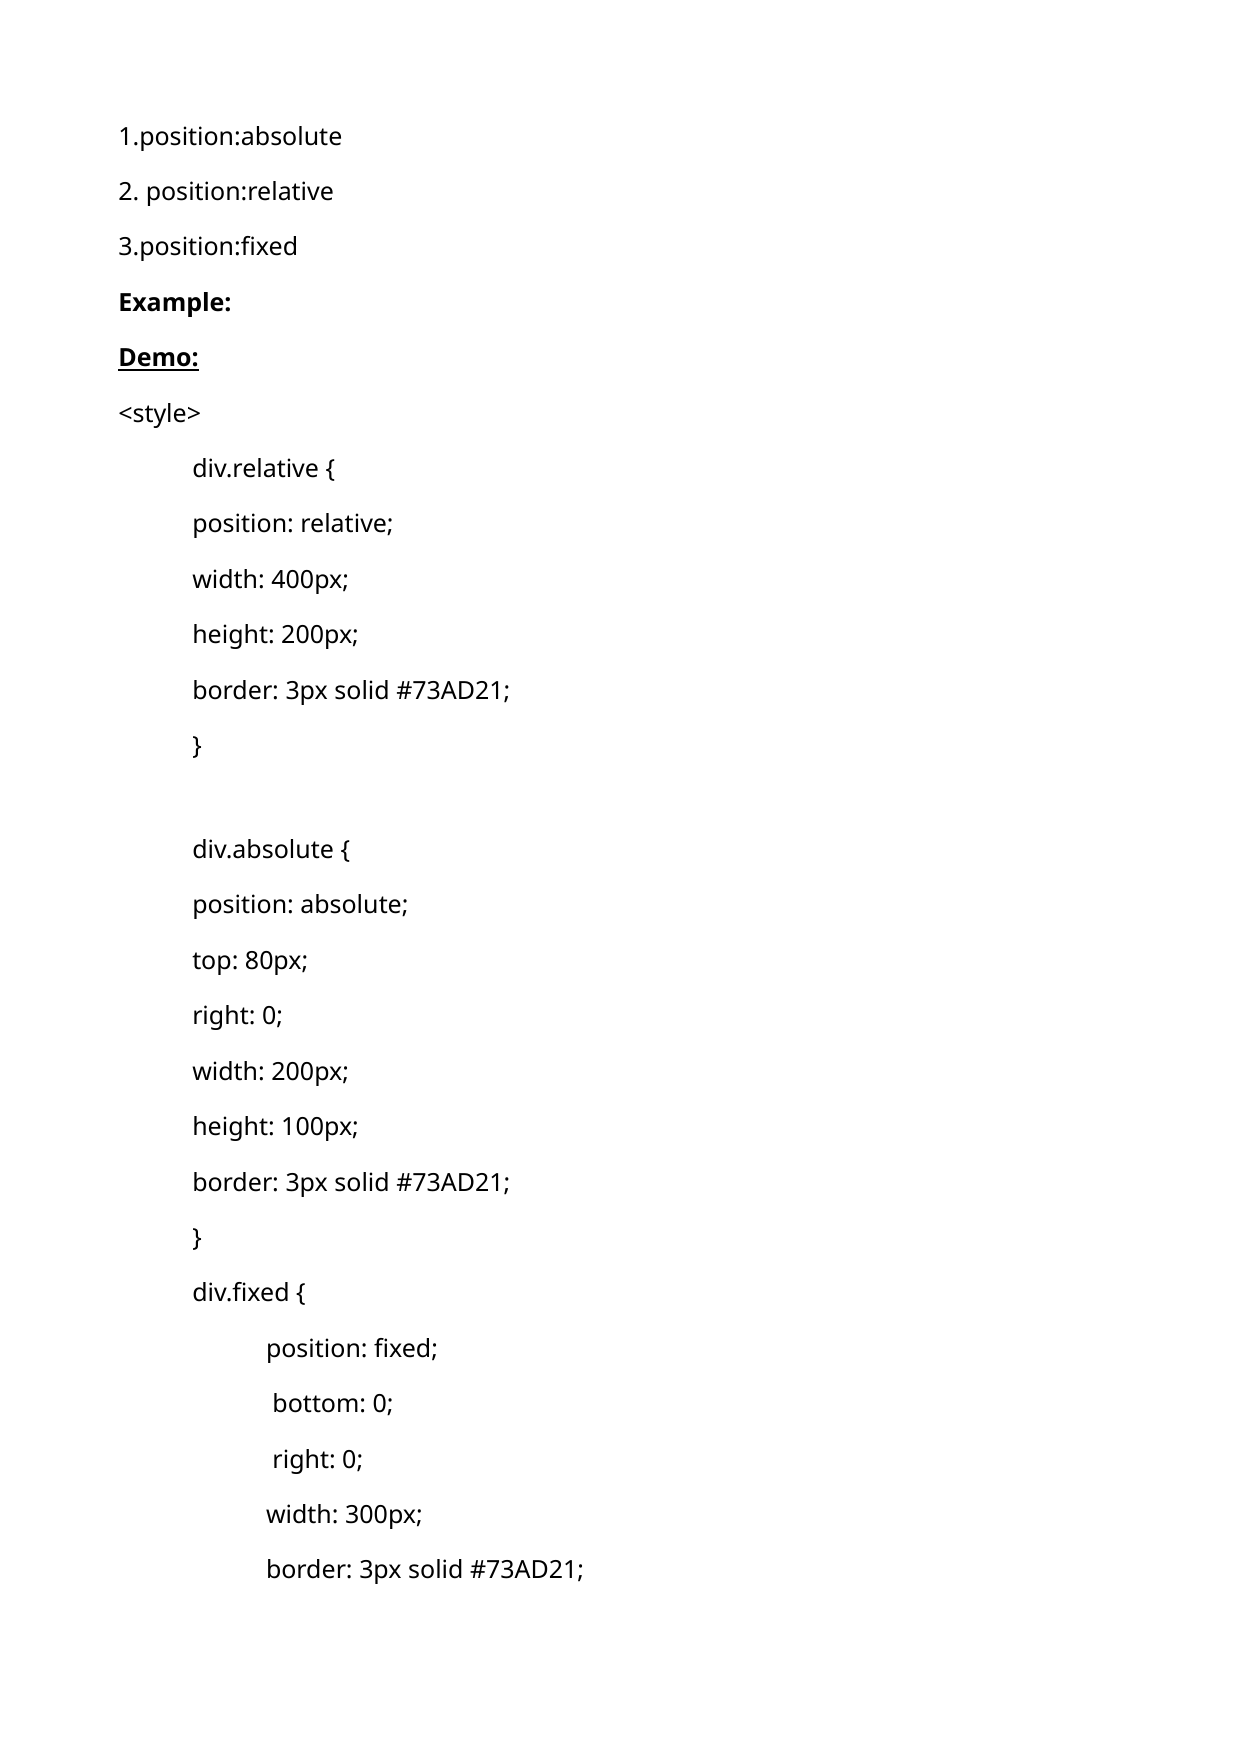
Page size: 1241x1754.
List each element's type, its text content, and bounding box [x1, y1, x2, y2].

text border: 3px solid #73AD21; [118, 1164, 1122, 1198]
text 2. position:relative [118, 173, 1122, 208]
text width: 400px; [118, 561, 1122, 596]
text Demo: [118, 340, 1122, 374]
text } [118, 728, 1122, 762]
text div.absolute { [118, 832, 1122, 866]
text right: 0; [118, 998, 1122, 1032]
text bottom: 0; [118, 1386, 1122, 1420]
text width: 300px; [118, 1497, 1122, 1531]
text <style> [118, 395, 1122, 429]
text div.relative { [118, 451, 1122, 485]
text border: 3px solid #73AD21; [118, 672, 1122, 706]
text div.fixed { [118, 1275, 1122, 1309]
text width: 200px; [118, 1053, 1122, 1087]
text 3.position:fixed [118, 229, 1122, 263]
text position: relative; [118, 506, 1122, 540]
text top: 80px; [118, 943, 1122, 977]
text 1.position:absolute [118, 118, 1122, 152]
text position: absolute; [118, 887, 1122, 921]
text height: 100px; [118, 1109, 1122, 1143]
text } [118, 1220, 1122, 1254]
text height: 200px; [118, 617, 1122, 651]
text Example: [118, 284, 1122, 318]
text border: 3px solid #73AD21; [118, 1552, 1122, 1586]
text position: fixed; [118, 1331, 1122, 1364]
text right: 0; [118, 1441, 1122, 1475]
